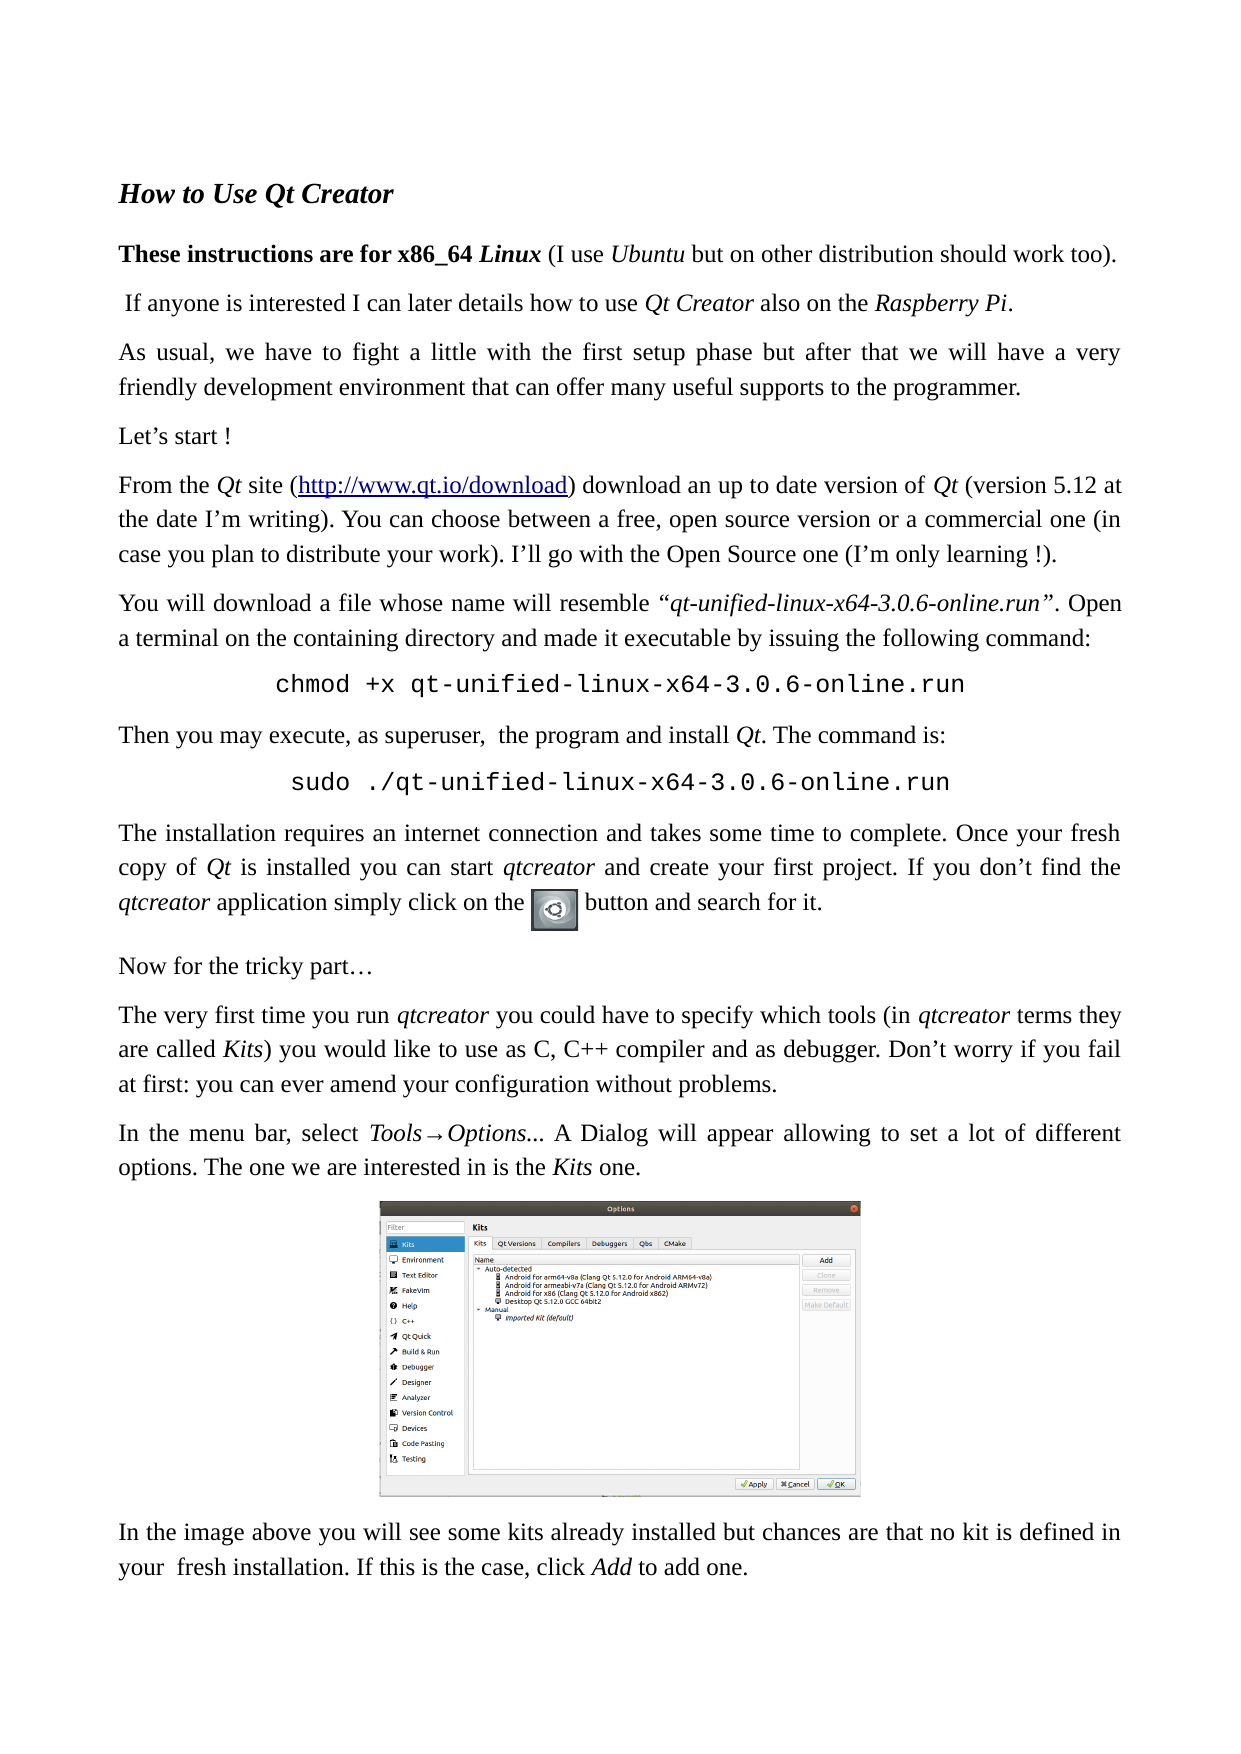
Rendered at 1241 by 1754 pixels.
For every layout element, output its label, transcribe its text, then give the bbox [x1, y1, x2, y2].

text chmod +x qt-unified-linux-x64-3.0.6-online.run [118, 672, 1122, 700]
text Then you may execute, as superuser, the program and install Qt. The command is: [118, 720, 1122, 749]
text The very first time you run qtcreator you could have to specify which tools (in qtcreator terms they are called Kits) you would like to use as C, C++ compiler and as debugger. Don’t worry if you fail at first: you can ever amend your configuration without problems. [118, 1000, 1122, 1098]
text In the menu bar, select Tools→Options... A Dialog will appear allowing to set a lot of different options. The one we are interested in is the Kits one. [118, 1118, 1122, 1181]
text Let’s start ! [118, 421, 1122, 450]
text From the Qt site (http://www.qt.io/download) download an up to date version of Qt (version 5.12 at the date I’m writing). You can choose between a free, open source version or a commercial one (in case you plan to distribute your work). I’ll go with the Open Source one (I’m only learning !). [118, 470, 1122, 568]
text As usual, we have to fight a little with the first setup phase but after that we will have a very friendly development environment that can offer many useful supports to the programmer. [118, 337, 1122, 401]
text These instructions are for x86_64 Linux (I use Ubuntu but on other distribution should work too). [118, 239, 1122, 268]
text In the image above you will see some kits already installed but chances are that no kit is defined in your fresh installation. If this is the case, click Add to add one. [118, 1517, 1122, 1580]
text sudo ./qt-unified-linux-x64-3.0.6-online.run [118, 769, 1122, 798]
picture [531, 889, 579, 931]
text Now for the tricky part… [118, 951, 1122, 979]
text The installation requires an internet connection and takes some time to complete. Once your fresh copy of Qt is installed you can start qtcreator and create your first project. If you don’t find the qtcreator application simply click on the button and search for it. [118, 818, 1122, 931]
picture [379, 1201, 861, 1497]
text If anyone is interested I can later details how to use Qt Creator also on the Raspberry Pi. [118, 288, 1122, 317]
text How to Use Qt Creator [118, 176, 1122, 210]
text You will download a file whose name will resemble “qt-unified-linux-x64-3.0.6-online.run”. Open a terminal on the containing directory and made it executable by issuing the following command: [118, 588, 1122, 651]
